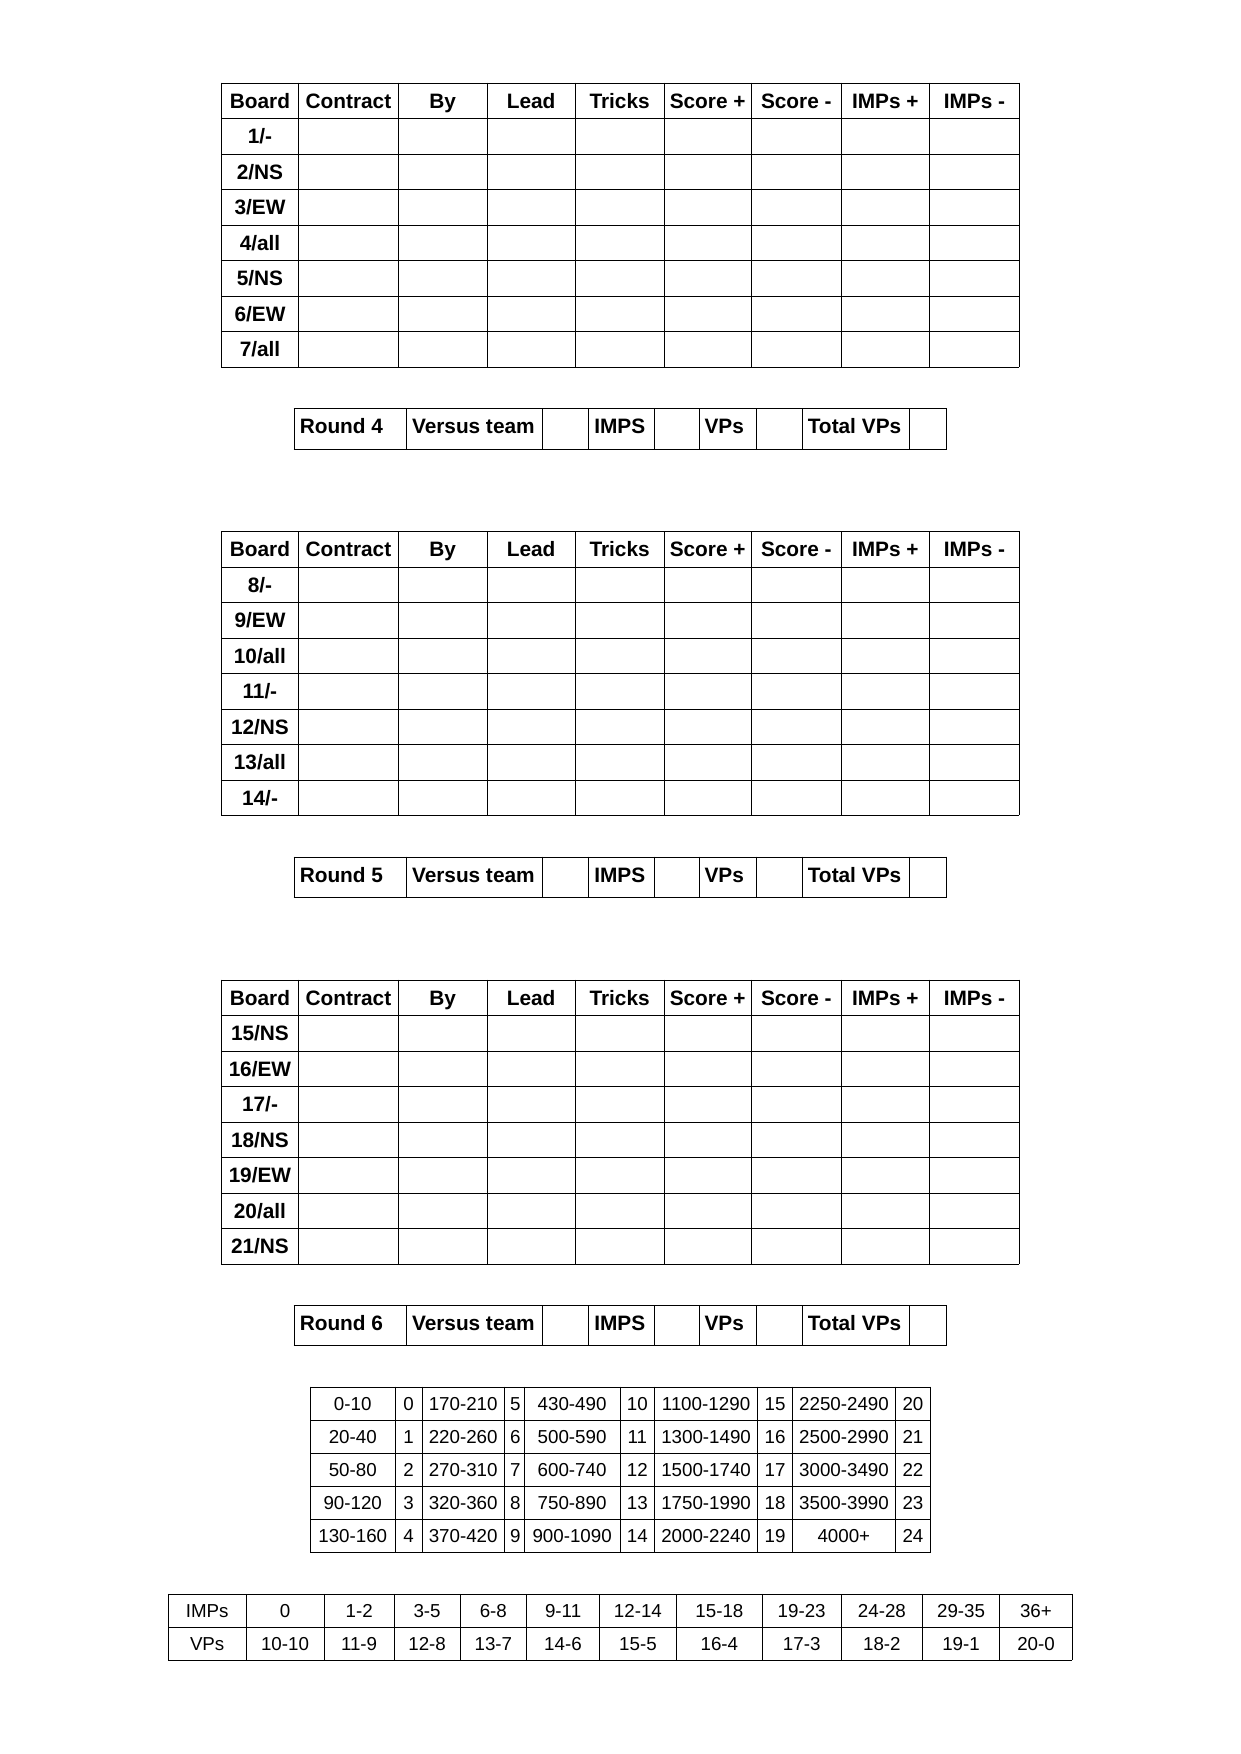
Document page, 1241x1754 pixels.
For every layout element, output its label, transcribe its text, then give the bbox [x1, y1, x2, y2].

table_cell [752, 1194, 841, 1228]
table_header 9-11 [527, 1595, 599, 1627]
table_cell [399, 745, 487, 780]
table_header Total VPs [803, 409, 909, 448]
table_header [543, 858, 588, 897]
table_header IMPs - [930, 532, 1019, 567]
table_cell 16 [758, 1421, 792, 1453]
table_cell 23 [896, 1487, 930, 1519]
table_header IMPs - [930, 84, 1019, 118]
table_header 6-8 [461, 1595, 526, 1627]
table_cell [576, 745, 664, 780]
table_cell [842, 119, 929, 154]
table_cell 3000-3490 [793, 1454, 895, 1486]
table_cell [930, 674, 1019, 709]
table_header By [399, 532, 487, 567]
table_cell 6/EW [222, 297, 298, 331]
table_cell [665, 1158, 751, 1193]
table_cell 4/all [222, 226, 298, 260]
table_cell 18/NS [222, 1123, 298, 1157]
table_cell [488, 568, 575, 602]
table_cell [299, 1052, 398, 1086]
table_cell [752, 297, 841, 331]
table_cell [488, 781, 575, 815]
table_header Lead [488, 84, 575, 118]
table_cell 370-420 [423, 1520, 504, 1552]
table_cell [399, 1194, 487, 1228]
table_cell [299, 1123, 398, 1157]
table_cell [299, 674, 398, 709]
table_cell [576, 1123, 664, 1157]
table_header Total VPs [803, 1306, 909, 1345]
table_cell [752, 155, 841, 189]
table_cell [930, 781, 1019, 815]
table_cell [488, 1123, 575, 1157]
table_cell [399, 155, 487, 189]
table_cell 17-3 [763, 1628, 841, 1660]
table_header IMPs + [842, 532, 929, 567]
table_header Versus team [407, 858, 542, 897]
table_cell [930, 119, 1019, 154]
table_cell [576, 781, 664, 815]
table_cell 3 [396, 1487, 422, 1519]
table_cell [576, 119, 664, 154]
table_cell [399, 1123, 487, 1157]
table_cell [752, 674, 841, 709]
table_cell [930, 1016, 1019, 1051]
table_header IMPs + [842, 981, 929, 1015]
table_cell [299, 603, 398, 638]
table_header 15 [758, 1388, 792, 1420]
table_cell 20-40 [311, 1421, 395, 1453]
table_header [910, 409, 946, 448]
table_header [543, 1306, 588, 1345]
table_cell 16/EW [222, 1052, 298, 1086]
table_cell [665, 781, 751, 815]
table_cell [930, 603, 1019, 638]
table_cell [930, 297, 1019, 331]
table_cell [842, 1229, 929, 1264]
table_cell 10-10 [247, 1628, 324, 1660]
table_cell 11-9 [325, 1628, 394, 1660]
table_header [757, 409, 802, 448]
table_cell 19-1 [923, 1628, 999, 1660]
table_header Tricks [576, 532, 664, 567]
table_header 1100-1290 [655, 1388, 757, 1420]
table_cell [488, 190, 575, 225]
table_cell 1500-1740 [655, 1454, 757, 1486]
table_header IMPS [589, 858, 654, 897]
table_header Tricks [576, 84, 664, 118]
table_cell 1 [396, 1421, 422, 1453]
table_cell [842, 155, 929, 189]
table_cell [488, 332, 575, 367]
table_cell [665, 297, 751, 331]
table_cell 1300-1490 [655, 1421, 757, 1453]
table_cell 11 [621, 1421, 654, 1453]
table_cell [576, 1194, 664, 1228]
table_cell [576, 568, 664, 602]
table_cell 11/- [222, 674, 298, 709]
table_cell [930, 155, 1019, 189]
table_cell [930, 1229, 1019, 1264]
table_cell [399, 1158, 487, 1193]
table_cell [299, 190, 398, 225]
table_cell [752, 603, 841, 638]
table_cell [752, 568, 841, 602]
table_cell [930, 710, 1019, 744]
table_cell [665, 603, 751, 638]
table_header 24-28 [842, 1595, 922, 1627]
table_cell [299, 297, 398, 331]
table_cell 8/- [222, 568, 298, 602]
table_cell [576, 1087, 664, 1122]
table_cell [752, 710, 841, 744]
table_cell [665, 226, 751, 260]
table_cell [576, 155, 664, 189]
table_cell [665, 190, 751, 225]
table_cell [399, 1016, 487, 1051]
table_cell [665, 710, 751, 744]
table_cell [576, 710, 664, 744]
table_header Score - [752, 84, 841, 118]
table_cell [399, 1087, 487, 1122]
table_cell 220-260 [423, 1421, 504, 1453]
table_cell [299, 261, 398, 296]
table_cell [399, 332, 487, 367]
table_header [655, 1306, 699, 1345]
table_header 1-2 [325, 1595, 394, 1627]
table_cell [399, 781, 487, 815]
table_header 3-5 [395, 1595, 460, 1627]
table_header Lead [488, 981, 575, 1015]
table_cell [488, 1016, 575, 1051]
table_cell [665, 155, 751, 189]
table_cell [399, 674, 487, 709]
table_cell 1750-1990 [655, 1487, 757, 1519]
table_cell 12-8 [395, 1628, 460, 1660]
table_cell [399, 261, 487, 296]
table_cell 90-120 [311, 1487, 395, 1519]
table_header Versus team [407, 409, 542, 448]
table_header Board [222, 532, 298, 567]
table_header Score + [665, 532, 751, 567]
table_cell 2000-2240 [655, 1520, 757, 1552]
table_header [910, 1306, 946, 1345]
table_cell 2500-2990 [793, 1421, 895, 1453]
table_header 19-23 [763, 1595, 841, 1627]
table_cell VPs [169, 1628, 246, 1660]
table_header [655, 858, 699, 897]
table_cell 6 [505, 1421, 524, 1453]
table_cell 18-2 [842, 1628, 922, 1660]
table_cell [299, 781, 398, 815]
table_cell [930, 639, 1019, 673]
table_cell 3500-3990 [793, 1487, 895, 1519]
table_cell 13/all [222, 745, 298, 780]
table_cell [665, 1087, 751, 1122]
table_cell 21/NS [222, 1229, 298, 1264]
table_header Score + [665, 981, 751, 1015]
table_cell [488, 119, 575, 154]
table_cell [842, 1123, 929, 1157]
table_header 430-490 [525, 1388, 620, 1420]
table_cell [576, 190, 664, 225]
table_cell [488, 1229, 575, 1264]
table_cell 12 [621, 1454, 654, 1486]
table_cell 7/all [222, 332, 298, 367]
table_cell 320-360 [423, 1487, 504, 1519]
table_header Round 4 [295, 409, 406, 448]
table_cell [752, 745, 841, 780]
table_cell [488, 297, 575, 331]
table_cell 16-4 [677, 1628, 762, 1660]
table_cell [665, 674, 751, 709]
table_cell [488, 1052, 575, 1086]
table_cell 130-160 [311, 1520, 395, 1552]
table_cell [842, 1016, 929, 1051]
table_cell [930, 745, 1019, 780]
table_cell [930, 1194, 1019, 1228]
table_cell [842, 297, 929, 331]
table_cell 17/- [222, 1087, 298, 1122]
table_cell [752, 190, 841, 225]
table_cell [488, 674, 575, 709]
table_cell [842, 190, 929, 225]
table_cell 500-590 [525, 1421, 620, 1453]
table_cell [488, 603, 575, 638]
table_cell [752, 1016, 841, 1051]
table_header By [399, 84, 487, 118]
table_cell [399, 190, 487, 225]
table_cell [930, 568, 1019, 602]
table_cell [842, 568, 929, 602]
table_cell [665, 119, 751, 154]
table_cell 18 [758, 1487, 792, 1519]
table_cell [576, 1158, 664, 1193]
table_header 5 [505, 1388, 524, 1420]
table_cell [576, 639, 664, 673]
table_cell [752, 1158, 841, 1193]
table_header 0 [396, 1388, 422, 1420]
table_header 0-10 [311, 1388, 395, 1420]
table_cell [299, 155, 398, 189]
table_cell [842, 710, 929, 744]
table_header VPs [700, 1306, 756, 1345]
table_cell [399, 1052, 487, 1086]
table_cell [299, 639, 398, 673]
table_cell [488, 261, 575, 296]
table_header 29-35 [923, 1595, 999, 1627]
table_cell [299, 568, 398, 602]
table_header Score - [752, 981, 841, 1015]
table_cell [665, 639, 751, 673]
table_cell [665, 1123, 751, 1157]
table_cell [399, 119, 487, 154]
table_cell [752, 1123, 841, 1157]
table_cell 5/NS [222, 261, 298, 296]
table_cell [930, 1087, 1019, 1122]
table_cell [576, 226, 664, 260]
table_cell [752, 781, 841, 815]
table_header 36+ [1000, 1595, 1072, 1627]
table_cell [842, 261, 929, 296]
table_cell [752, 1229, 841, 1264]
table_cell [752, 332, 841, 367]
table_cell [399, 1229, 487, 1264]
table_cell 12/NS [222, 710, 298, 744]
table_cell [752, 1052, 841, 1086]
table_cell [842, 332, 929, 367]
table_cell [842, 603, 929, 638]
table_cell [399, 568, 487, 602]
table_cell [752, 119, 841, 154]
table_header Board [222, 981, 298, 1015]
table_header Total VPs [803, 858, 909, 897]
table_header 170-210 [423, 1388, 504, 1420]
table_cell [930, 1158, 1019, 1193]
table_cell [930, 332, 1019, 367]
table_cell [752, 1087, 841, 1122]
table_header Round 6 [295, 1306, 406, 1345]
table_cell 4000+ [793, 1520, 895, 1552]
table_cell 8 [505, 1487, 524, 1519]
table_cell [299, 745, 398, 780]
table_cell [299, 1087, 398, 1122]
table_cell 13-7 [461, 1628, 526, 1660]
table_header [910, 858, 946, 897]
table_header Board [222, 84, 298, 118]
table_header [543, 409, 588, 448]
table_cell 9 [505, 1520, 524, 1552]
table_cell [399, 603, 487, 638]
table_header Versus team [407, 1306, 542, 1345]
table_cell 14/- [222, 781, 298, 815]
table_cell [665, 1052, 751, 1086]
table_cell 4 [396, 1520, 422, 1552]
table_cell [299, 1158, 398, 1193]
table_cell [930, 190, 1019, 225]
table_cell [488, 710, 575, 744]
table_cell 24 [896, 1520, 930, 1552]
table_cell 9/EW [222, 603, 298, 638]
table_cell 2/NS [222, 155, 298, 189]
table_cell 15-5 [600, 1628, 676, 1660]
table_cell [752, 639, 841, 673]
table_header Contract [299, 84, 398, 118]
table_header Contract [299, 532, 398, 567]
table_cell [488, 155, 575, 189]
table_header IMPS [589, 1306, 654, 1345]
table_cell [488, 1194, 575, 1228]
table_cell [488, 1087, 575, 1122]
table_cell [930, 261, 1019, 296]
table_header 2250-2490 [793, 1388, 895, 1420]
table_cell 14 [621, 1520, 654, 1552]
table_header 15-18 [677, 1595, 762, 1627]
table_header [655, 409, 699, 448]
table_cell [842, 781, 929, 815]
table_cell [576, 261, 664, 296]
table_header [757, 858, 802, 897]
table_header [757, 1306, 802, 1345]
table_header VPs [700, 409, 756, 448]
table_header 0 [247, 1595, 324, 1627]
table_cell [842, 1052, 929, 1086]
table_cell 900-1090 [525, 1520, 620, 1552]
table_cell 50-80 [311, 1454, 395, 1486]
table_cell [665, 1229, 751, 1264]
table_cell [576, 297, 664, 331]
table_cell [576, 1052, 664, 1086]
table_cell [842, 1194, 929, 1228]
table_cell [399, 297, 487, 331]
table_cell [930, 1123, 1019, 1157]
table_header Round 5 [295, 858, 406, 897]
table_cell [299, 1229, 398, 1264]
table_cell [665, 1016, 751, 1051]
table_cell [299, 1194, 398, 1228]
table_cell 20/all [222, 1194, 298, 1228]
table_cell [930, 1052, 1019, 1086]
table_cell 1/- [222, 119, 298, 154]
table_header IMPs + [842, 84, 929, 118]
table_cell [488, 639, 575, 673]
table_cell 21 [896, 1421, 930, 1453]
table_cell [665, 745, 751, 780]
table_cell [299, 119, 398, 154]
table_header By [399, 981, 487, 1015]
table_cell 19/EW [222, 1158, 298, 1193]
table_cell 270-310 [423, 1454, 504, 1486]
table_cell [576, 674, 664, 709]
table_cell [299, 710, 398, 744]
table_cell [665, 261, 751, 296]
table_cell [842, 639, 929, 673]
table_header 20 [896, 1388, 930, 1420]
table_cell [299, 332, 398, 367]
table_header 12-14 [600, 1595, 676, 1627]
table_cell 17 [758, 1454, 792, 1486]
table_cell [488, 745, 575, 780]
table_cell [299, 226, 398, 260]
table_cell [665, 332, 751, 367]
table_cell [930, 226, 1019, 260]
table_cell 19 [758, 1520, 792, 1552]
table_cell 14-6 [527, 1628, 599, 1660]
table_header VPs [700, 858, 756, 897]
table_cell [665, 568, 751, 602]
table_cell [842, 1087, 929, 1122]
table_cell [752, 226, 841, 260]
table_cell [842, 745, 929, 780]
table_cell 7 [505, 1454, 524, 1486]
table_cell 3/EW [222, 190, 298, 225]
table_cell [842, 226, 929, 260]
table_header Lead [488, 532, 575, 567]
table_cell [576, 1016, 664, 1051]
table_cell [299, 1016, 398, 1051]
table_header IMPS [589, 409, 654, 448]
table_header Contract [299, 981, 398, 1015]
table_header 10 [621, 1388, 654, 1420]
table_cell [576, 332, 664, 367]
table_cell [842, 1158, 929, 1193]
table_cell [576, 603, 664, 638]
table_header Tricks [576, 981, 664, 1015]
table_cell 600-740 [525, 1454, 620, 1486]
table_cell [399, 226, 487, 260]
table_cell 13 [621, 1487, 654, 1519]
table_cell 22 [896, 1454, 930, 1486]
table_header IMPs [169, 1595, 246, 1627]
table_cell [488, 226, 575, 260]
table_cell 15/NS [222, 1016, 298, 1051]
table_cell [488, 1158, 575, 1193]
table_cell [576, 1229, 664, 1264]
table_cell 750-890 [525, 1487, 620, 1519]
table_cell [752, 261, 841, 296]
table_cell 20-0 [1000, 1628, 1072, 1660]
table_header Score + [665, 84, 751, 118]
table_cell [399, 710, 487, 744]
table_cell [842, 674, 929, 709]
table_header Score - [752, 532, 841, 567]
table_cell 10/all [222, 639, 298, 673]
table_cell 2 [396, 1454, 422, 1486]
table_cell [665, 1194, 751, 1228]
table_header IMPs - [930, 981, 1019, 1015]
table_cell [399, 639, 487, 673]
